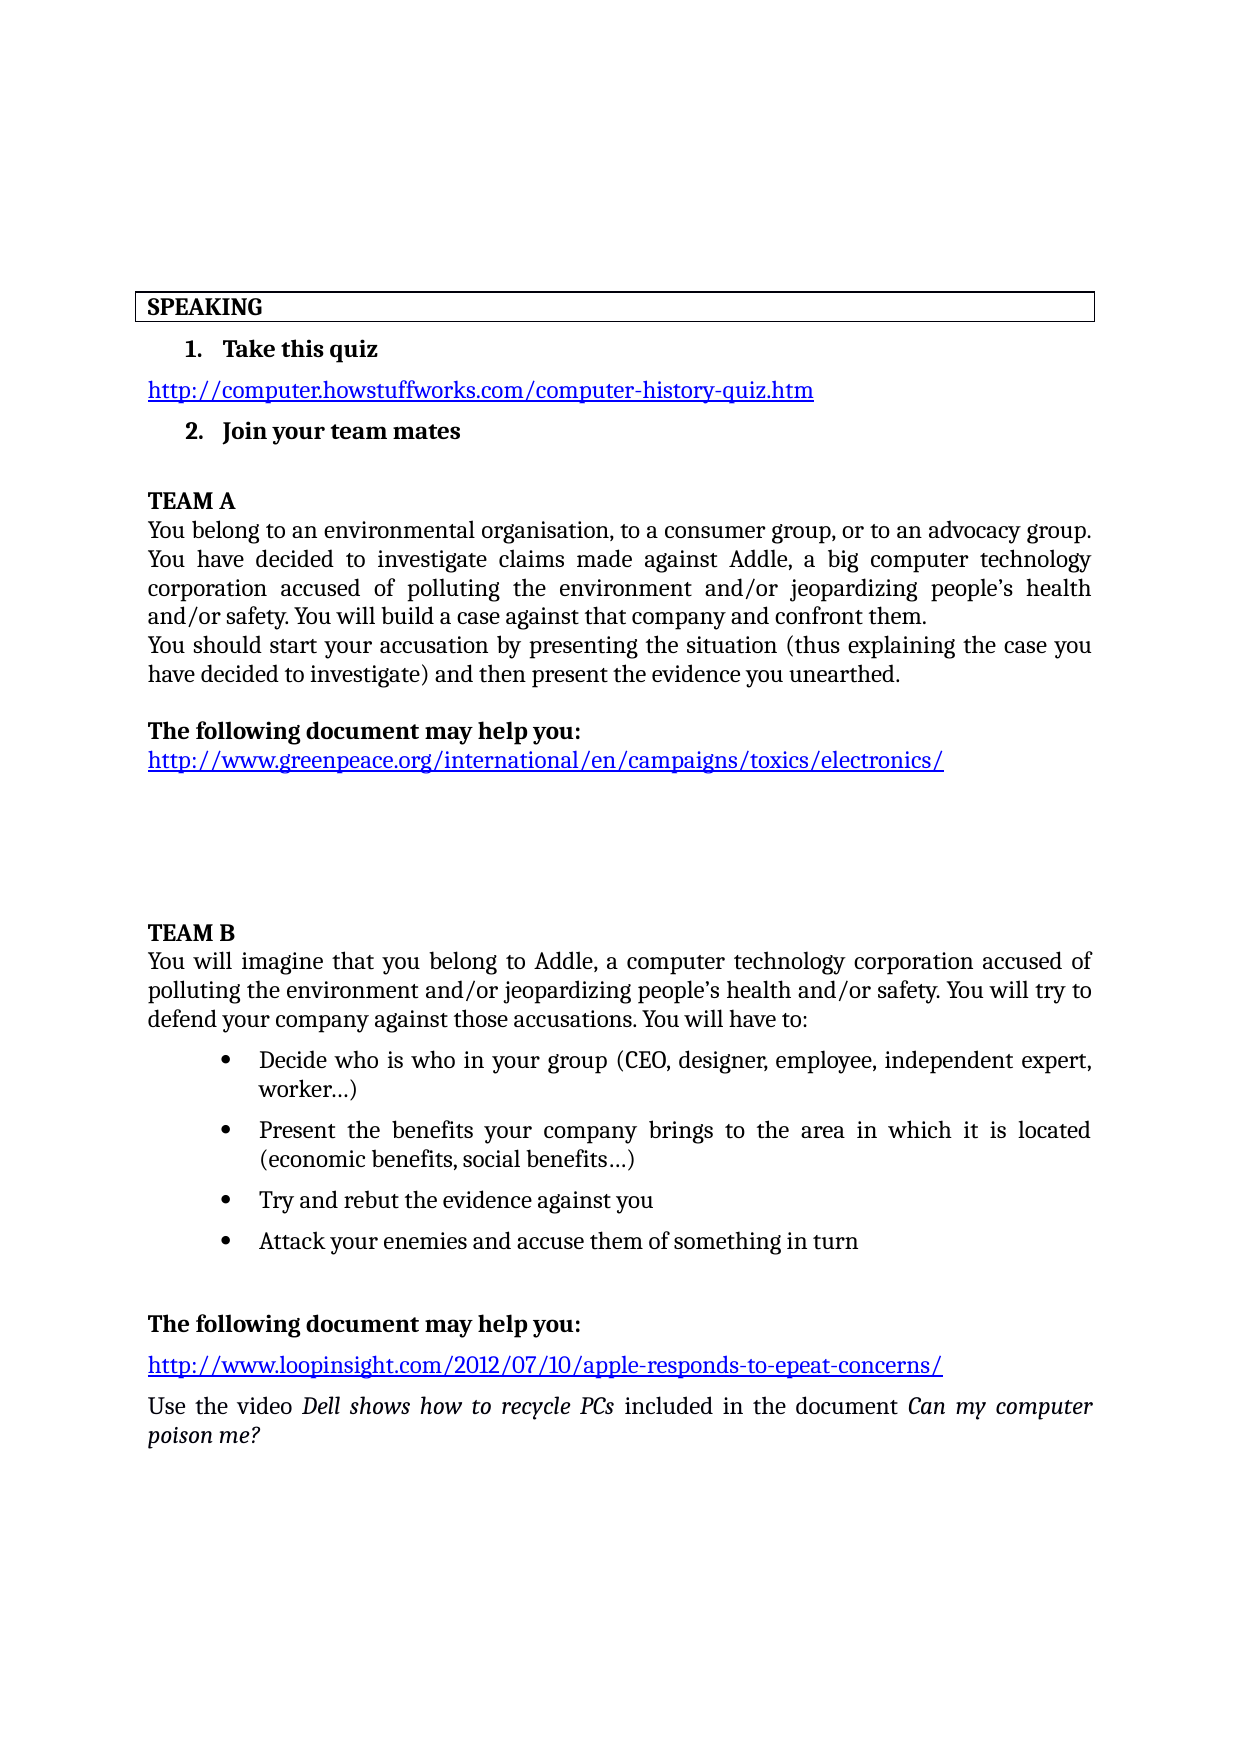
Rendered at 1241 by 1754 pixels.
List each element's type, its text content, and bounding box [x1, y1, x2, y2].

text The following document may help you: [148, 717, 1093, 746]
list Attack your enemies and accuse them of something in turn [221, 1227, 1093, 1256]
list Try and rebut the evidence against you [221, 1186, 1093, 1215]
text Use the video Dell shows how to recycle PCs included in the document Can my computer poison me? [148, 1392, 1093, 1450]
list Take this quiz [185, 335, 1093, 363]
text http://computer.howstuffworks.com/computer-history-quiz.htm [148, 376, 1093, 405]
text TEAM B [148, 918, 1093, 947]
list Present the benefits your company brings to the area in which it is located (economic benefits, social benefits…) [221, 1116, 1093, 1173]
table_header SPEAKING [136, 293, 1094, 321]
text TEAM A [148, 487, 1093, 516]
list Join your team mates [185, 417, 1093, 446]
text You will imagine that you belong to Addle, a computer technology corporation accused of polluting the environment and/or jeopardizing people’s health and/or safety. You will try to defend your company against those accusations. You will have to: [148, 947, 1093, 1033]
text You belong to an environmental organisation, to a consumer group, or to an advocacy group. You have decided to investigate claims made against Addle, a big computer technology corporation accused of polluting the environment and/or jeopardizing people’s health and/or safety. You will build a case against that company and confront them. [148, 516, 1093, 631]
text The following document may help you: [148, 1310, 1093, 1338]
text http://www.loopinsight.com/2012/07/10/apple-responds-to-epeat-concerns/ [148, 1351, 1093, 1380]
text http://www.greenpeace.org/international/en/campaigns/toxics/electronics/ [148, 746, 1093, 775]
list Decide who is who in your group (CEO, designer, employee, independent expert, worker…) [221, 1046, 1093, 1103]
text You should start your accusation by presenting the situation (thus explaining the case you have decided to investigate) and then present the evidence you unearthed. [148, 631, 1093, 688]
